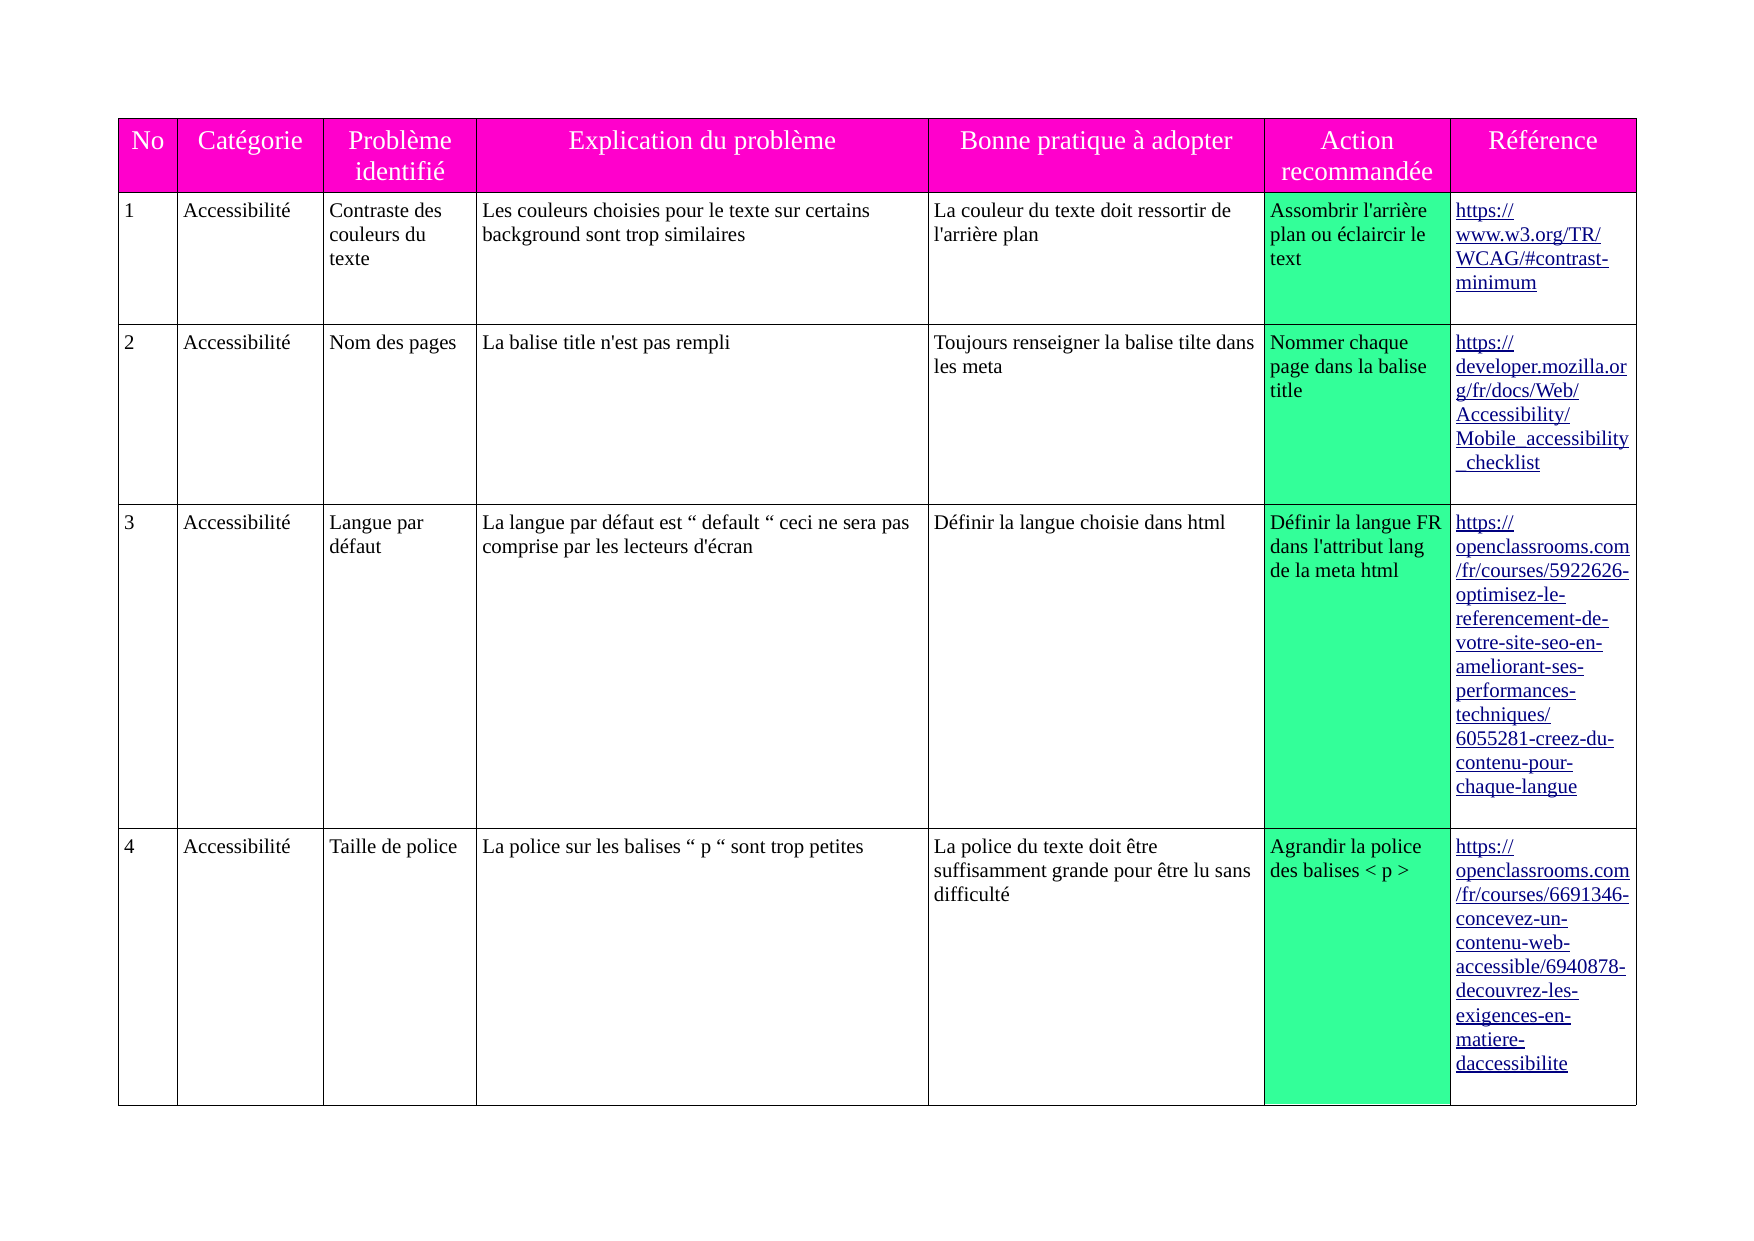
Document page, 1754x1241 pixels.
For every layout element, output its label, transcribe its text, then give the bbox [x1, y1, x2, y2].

table_header Bonne pratique à adopter [929, 119, 1264, 192]
table_header Explication du problème [477, 119, 928, 192]
table_cell Accessibilité [178, 325, 323, 504]
table_cell Langue par défaut [324, 505, 476, 828]
table_header Action recommandée [1265, 119, 1450, 192]
table_cell Accessibilité [178, 505, 323, 828]
table_header Référence [1451, 119, 1636, 192]
table_cell Contraste des couleurs du texte [324, 193, 476, 324]
table_header No [119, 119, 177, 192]
table_cell https://developer.mozilla.org/fr/docs/Web/Accessibility/Mobile_accessibility_checklist [1451, 325, 1636, 504]
table_cell 4 [119, 829, 177, 1104]
table_cell Toujours renseigner la balise tilte dans les meta [929, 325, 1264, 504]
table_cell Accessibilité [178, 829, 323, 1104]
table_cell La balise title n'est pas rempli [477, 325, 928, 504]
table_cell Les couleurs choisies pour le texte sur certains background sont trop similaires [477, 193, 928, 324]
table_cell Assombrir l'arrière plan ou éclaircir le text [1265, 193, 1450, 324]
table_cell 3 [119, 505, 177, 828]
table_cell https://openclassrooms.com/fr/courses/6691346-concevez-un-contenu-web-accessible/6940878-decouvrez-les-exigences-en-matiere-daccessibilite [1451, 829, 1636, 1104]
table_cell La couleur du texte doit ressortir de l'arrière plan [929, 193, 1264, 324]
table_cell La police du texte doit être suffisamment grande pour être lu sans difficulté [929, 829, 1264, 1104]
table_cell https://openclassrooms.com/fr/courses/5922626-optimisez-le-referencement-de-votre-site-seo-en-ameliorant-ses-performances-techniques/6055281-creez-du-contenu-pour-chaque-langue [1451, 505, 1636, 828]
table_cell Nom des pages [324, 325, 476, 504]
table_cell Taille de police [324, 829, 476, 1104]
table_cell Nommer chaque page dans la balise title [1265, 325, 1450, 504]
table_cell 1 [119, 193, 177, 324]
table_cell Accessibilité [178, 193, 323, 324]
table_cell Agrandir la police des balises < p > [1265, 829, 1450, 1104]
table_header Catégorie [178, 119, 323, 192]
table_cell 2 [119, 325, 177, 504]
table_cell Définir la langue FR dans l'attribut lang de la meta html [1265, 505, 1450, 828]
table_header Problème identifié [324, 119, 476, 192]
table_cell Définir la langue choisie dans html [929, 505, 1264, 828]
table_cell La langue par défaut est “ default “ ceci ne sera pas comprise par les lecteurs d'écran [477, 505, 928, 828]
table_cell https://www.w3.org/TR/WCAG/#contrast-minimum [1451, 193, 1636, 324]
table_cell La police sur les balises “ p “ sont trop petites [477, 829, 928, 1104]
